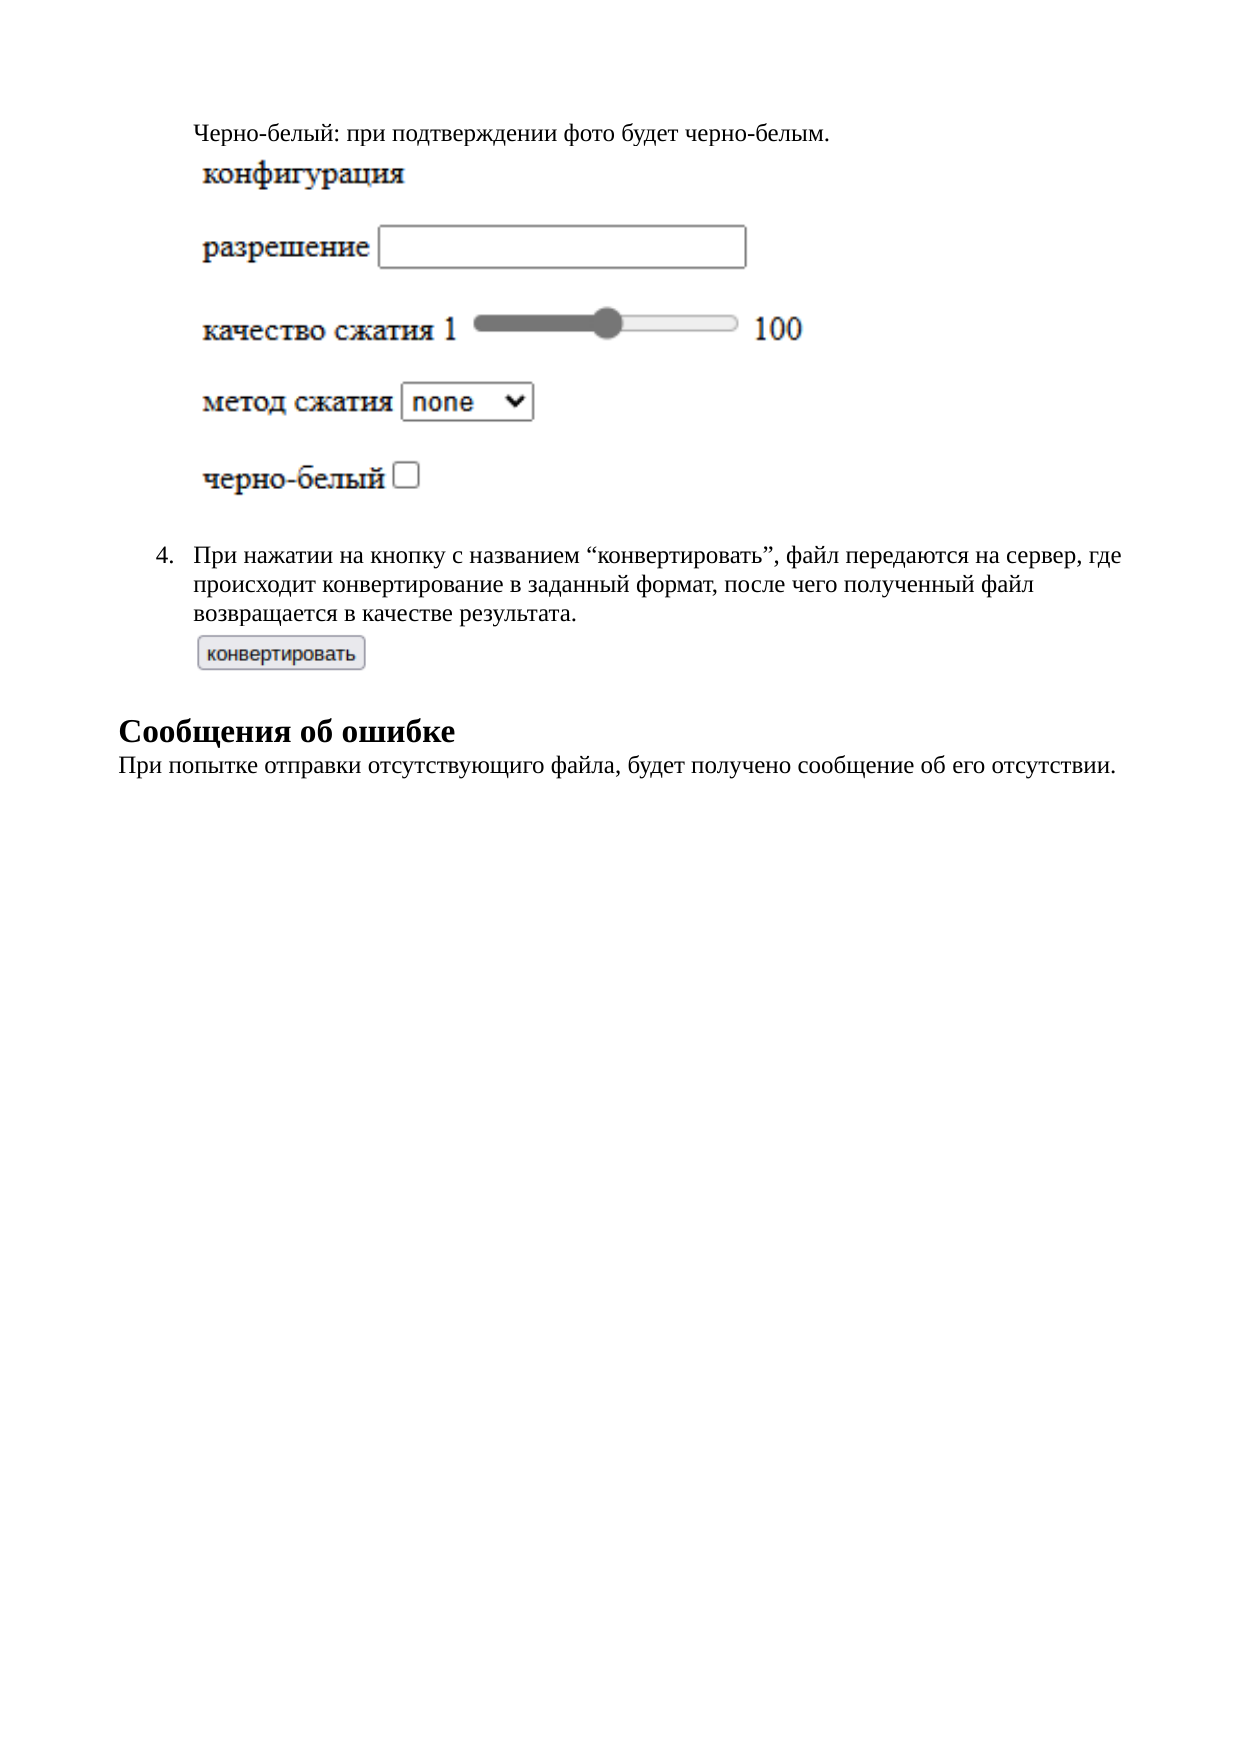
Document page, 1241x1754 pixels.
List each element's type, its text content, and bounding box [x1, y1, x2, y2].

picture [193, 626, 369, 683]
text Черно-белый: при подтверждении фото будет черно-белым. [193, 118, 1122, 147]
text При попытке отправки отсутствующиго файла, будет получено сообщение об его отсутствии. [118, 750, 1122, 778]
picture [193, 146, 841, 512]
text Сообщения об ошибке [118, 711, 1122, 750]
list При нажатии на кнопку с названием “конвертировать”, файл передаются на сервер, где происходит конвертирование в заданный формат, после чего полученный файл возвращается в качестве результата. [156, 540, 1122, 626]
